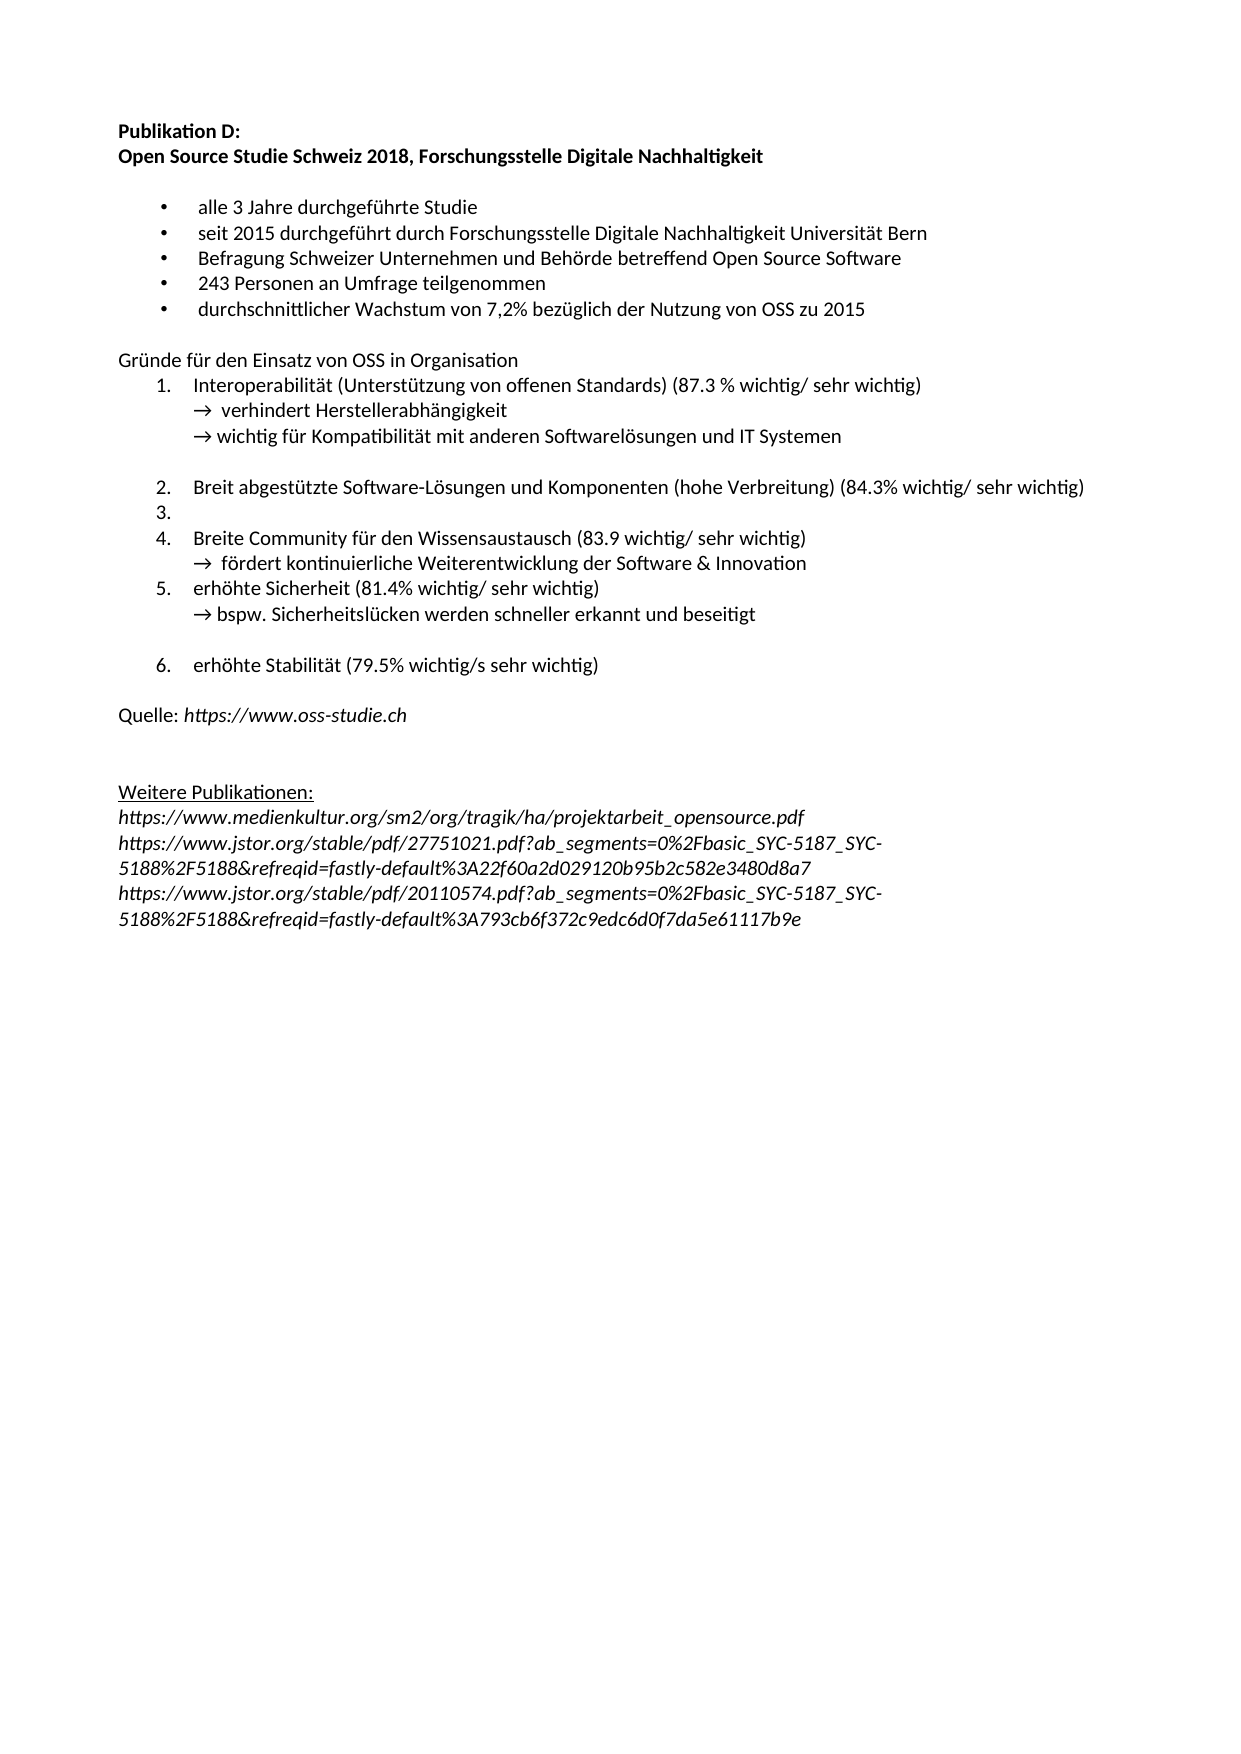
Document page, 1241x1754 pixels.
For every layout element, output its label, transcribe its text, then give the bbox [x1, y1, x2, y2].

list Interoperabilität (Unterstützung von offenen Standards) (87.3 % wichtig/ sehr wichtig) [156, 372, 1122, 398]
text Quelle: https://www.oss-studie.ch [118, 703, 1122, 728]
list → verhindert Herstellerabhängigkeit [156, 398, 1122, 423]
text https://www.jstor.org/stable/pdf/20110574.pdf?ab_segments=0%2Fbasic_SYC-5187_SYC-5188%2F5188&refreqid=fastly-default%3A793cb6f372c9edc6d0f7da5e61117b9e [118, 881, 1122, 931]
text Gründe für den Einsatz von OSS in Organisation [118, 347, 1122, 372]
text https://www.jstor.org/stable/pdf/27751021.pdf?ab_segments=0%2Fbasic_SYC-5187_SYC-5188%2F5188&refreqid=fastly-default%3A22f60a2d029120b95b2c582e3480d8a7 [118, 830, 1122, 881]
list → wichtig für Kompatibilität mit anderen Softwarelösungen und IT Systemen [156, 423, 1122, 448]
text Weitere Publikationen: [118, 779, 1122, 804]
list erhöhte Stabilität (79.5% wichtig/s sehr wichtig) [156, 652, 1122, 677]
list → fördert kontinuierliche Weiterentwicklung der Software & Innovation [156, 550, 1122, 576]
list 243 Personen an Umfrage teilgenommen [160, 271, 1122, 296]
list seit 2015 durchgeführt durch Forschungsstelle Digitale Nachhaltigkeit Universität Bern [160, 220, 1122, 245]
text Publikation D: [118, 118, 1122, 143]
list alle 3 Jahre durchgeführte Studie [160, 194, 1122, 220]
list Breit abgestützte Software-Lösungen und Komponenten (hohe Verbreitung) (84.3% wichtig/ sehr wichtig) [156, 474, 1122, 499]
list Breite Community für den Wissensaustausch (83.9 wichtig/ sehr wichtig) [156, 525, 1122, 550]
list → bspw. Sicherheitslücken werden schneller erkannt und beseitigt [156, 601, 1122, 626]
list Befragung Schweizer Unternehmen und Behörde betreffend Open Source Software [160, 245, 1122, 271]
list durchschnittlicher Wachstum von 7,2% bezüglich der Nutzung von OSS zu 2015 [160, 296, 1122, 321]
text Open Source Studie Schweiz 2018, Forschungsstelle Digitale Nachhaltigkeit [118, 143, 1122, 169]
text https://www.medienkultur.org/sm2/org/tragik/ha/projektarbeit_opensource.pdf [118, 804, 1122, 830]
list erhöhte Sicherheit (81.4% wichtig/ sehr wichtig) [156, 576, 1122, 601]
